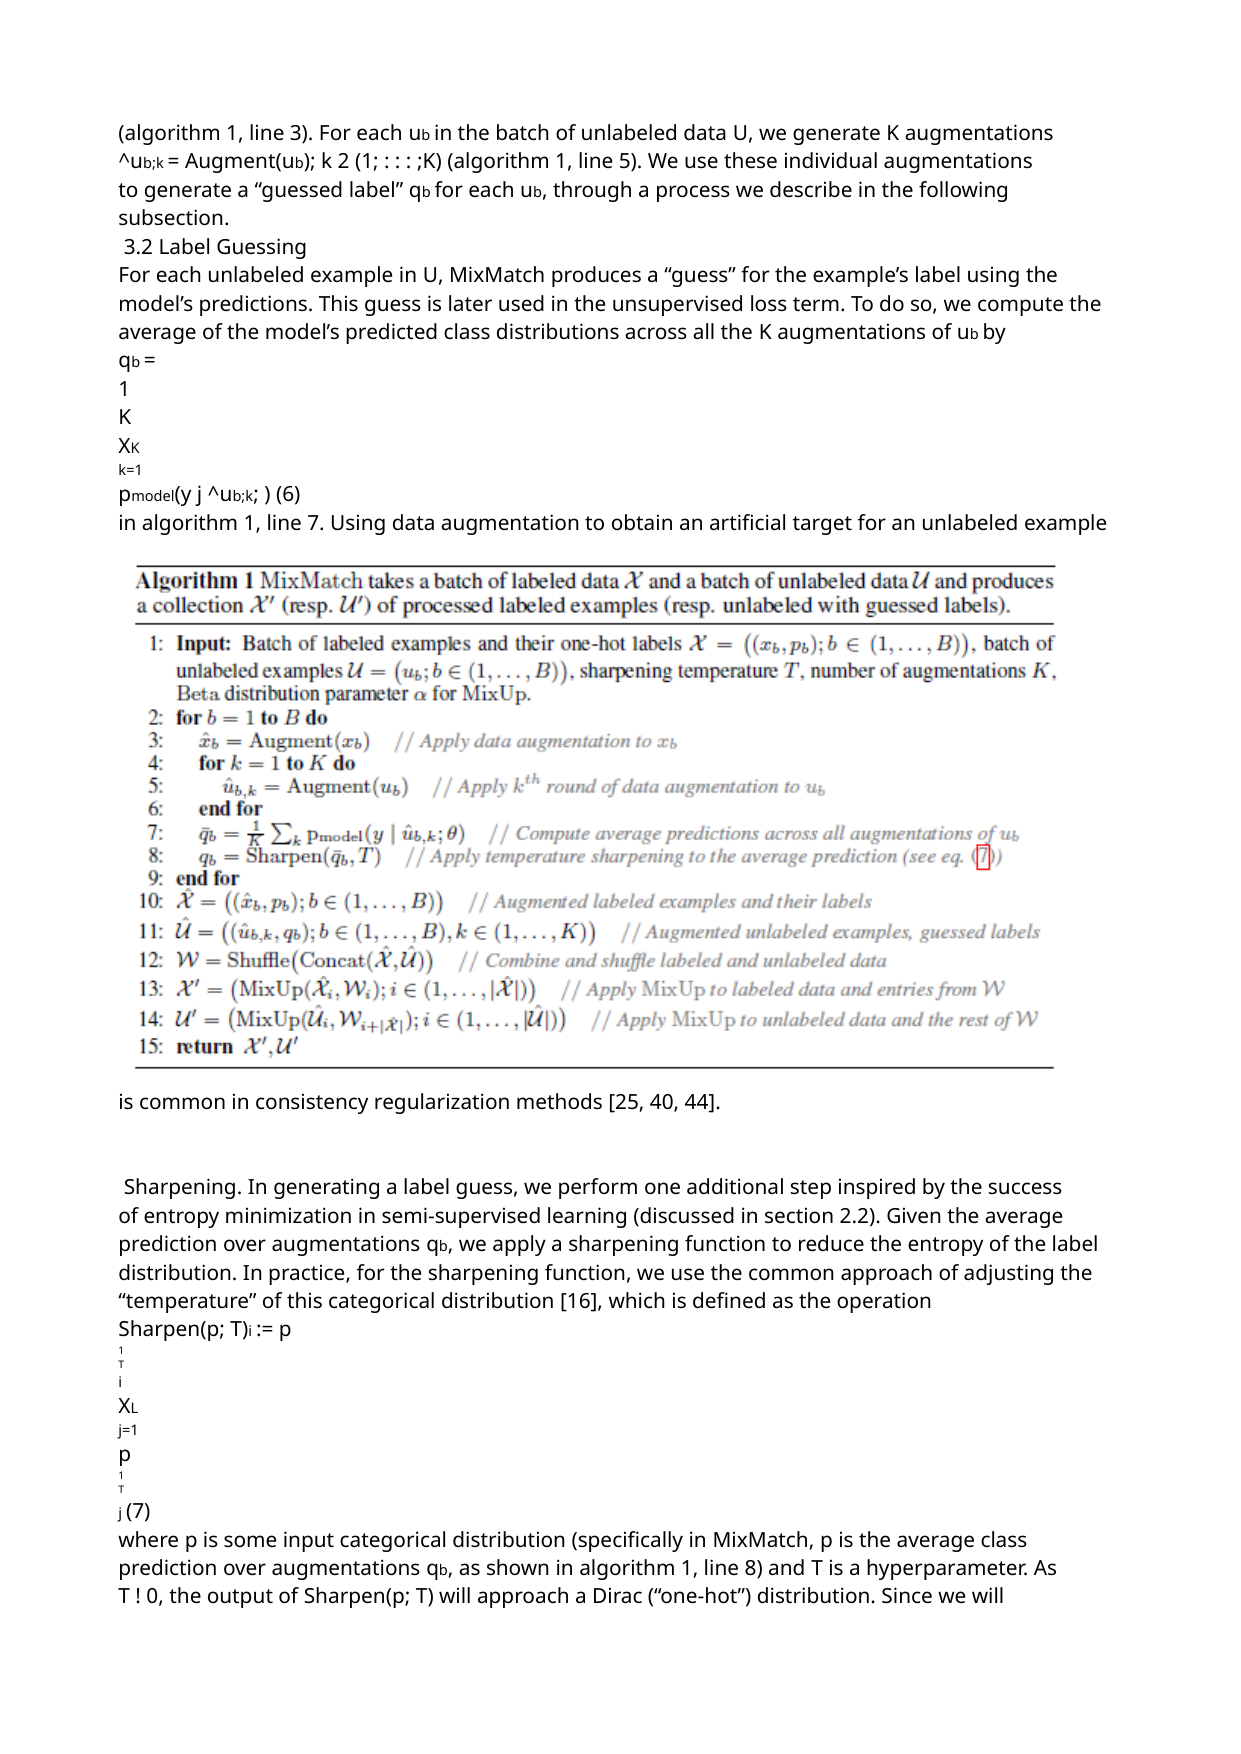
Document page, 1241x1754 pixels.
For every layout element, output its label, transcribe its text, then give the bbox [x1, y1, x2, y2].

text K [118, 402, 1122, 431]
text i [118, 1371, 1122, 1391]
text 1 [118, 1468, 1122, 1482]
text T ! 0, the output of Sharpen(p; T) will approach a Dirac (“one-hot”) distribution. Since we will [118, 1582, 1122, 1610]
text 3.2 Label Guessing [118, 232, 1122, 260]
text is common in consistency regularization methods [25, 40, 44]. [118, 536, 1122, 1116]
text 1 [118, 1343, 1122, 1357]
text distribution. In practice, for the sharpening function, we use the common approach of adjusting the [118, 1258, 1122, 1286]
text of entropy minimization in semi-supervised learning (discussed in section 2.2). Given the average [118, 1201, 1122, 1229]
text “temperature” of this categorical distribution [16], which is defined as the operation [118, 1286, 1122, 1314]
text p [118, 1439, 1122, 1468]
text XL [118, 1391, 1122, 1420]
text 1 [118, 374, 1122, 402]
text Sharpen(p; T)i := p [118, 1314, 1122, 1343]
text ^ub;k = Augment(ub); k 2 (1; : : : ;K) (algorithm 1, line 5). We use these individual augmentations [118, 147, 1122, 175]
text For each unlabeled example in U, MixMatch produces a “guess” for the example’s label using the [118, 260, 1122, 289]
text k=1 [118, 459, 1122, 479]
text prediction over augmentations qb, as shown in algorithm 1, line 8) and T is a hyperparameter. As [118, 1553, 1122, 1582]
text average of the model’s predicted class distributions across all the K augmentations of ub by [118, 317, 1122, 346]
text qb = [118, 346, 1122, 374]
text XK [118, 431, 1122, 459]
text j (7) [118, 1496, 1122, 1525]
text T [118, 1357, 1122, 1371]
text Sharpening. In generating a label guess, we perform one additional step inspired by the success [118, 1172, 1122, 1201]
picture [93, 537, 1098, 1087]
text T [118, 1482, 1122, 1496]
text j=1 [118, 1420, 1122, 1439]
text where p is some input categorical distribution (specifically in MixMatch, p is the average class [118, 1525, 1122, 1553]
text to generate a “guessed label” qb for each ub, through a process we describe in the following subsection. [118, 175, 1122, 232]
text pmodel(y j ^ub;k; ) (6) [118, 479, 1122, 508]
text model’s predictions. This guess is later used in the unsupervised loss term. To do so, we compute the [118, 289, 1122, 317]
text (algorithm 1, line 3). For each ub in the batch of unlabeled data U, we generate K augmentations [118, 118, 1122, 147]
text in algorithm 1, line 7. Using data augmentation to obtain an artificial target for an unlabeled example [118, 508, 1122, 536]
text prediction over augmentations qb, we apply a sharpening function to reduce the entropy of the label [118, 1229, 1122, 1258]
